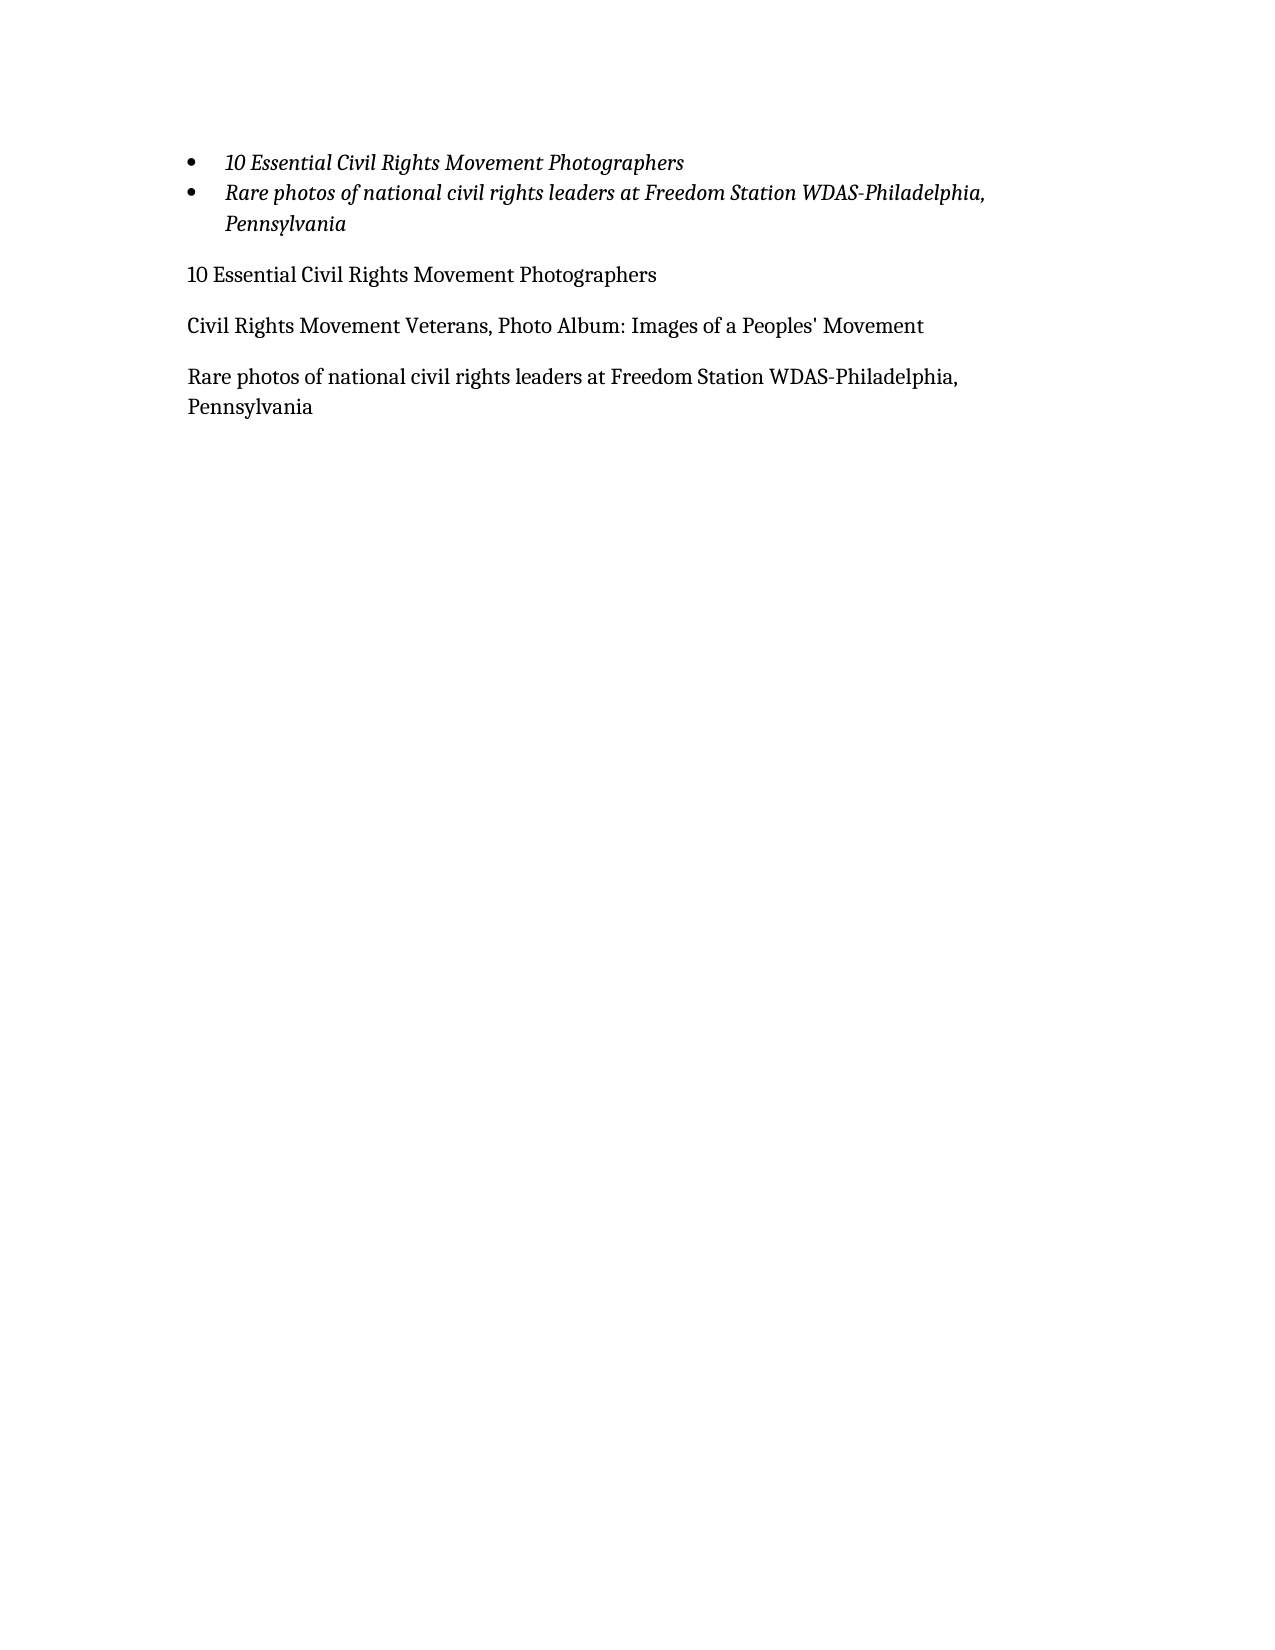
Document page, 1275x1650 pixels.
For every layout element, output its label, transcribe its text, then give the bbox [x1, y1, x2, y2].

text Civil Rights Movement Veterans, Photo Album: Images of a Peoples' Movement [187, 312, 1087, 339]
list Rare photos of national civil rights leaders at Freedom Station WDAS-Philadelphia, Pennsylvania [187, 180, 1087, 237]
text 10 Essential Civil Rights Movement Photographers [187, 261, 1087, 288]
text Rare photos of national civil rights leaders at Freedom Station WDAS-Philadelphia, Pennsylvania [187, 363, 1087, 420]
list 10 Essential Civil Rights Movement Photographers [187, 150, 1087, 176]
